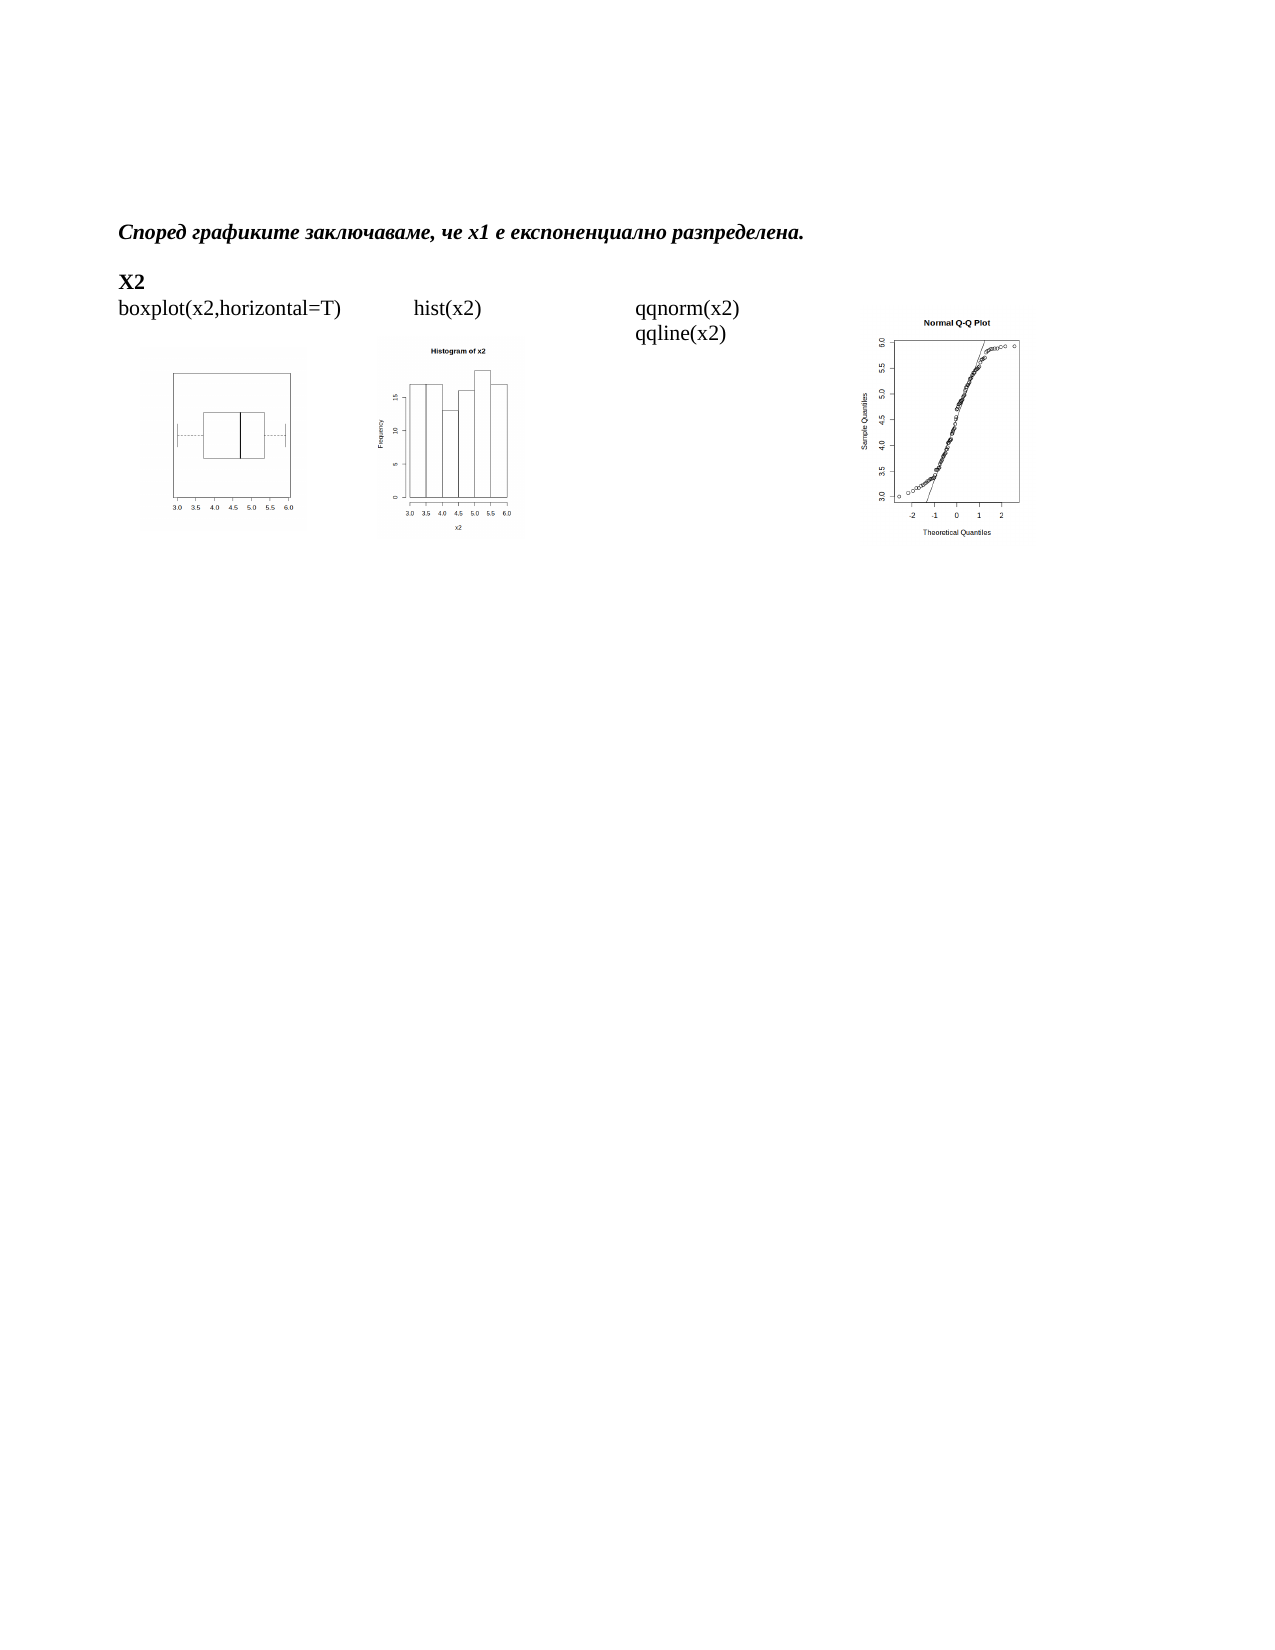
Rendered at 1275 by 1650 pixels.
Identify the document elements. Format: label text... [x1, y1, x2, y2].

text boxplot(x2,horizontal=T) hist(x2) qqnorm(x2) [118, 294, 1157, 320]
text X2 [118, 269, 1157, 294]
picture [140, 347, 307, 531]
text qqline(x2) [118, 320, 859, 345]
text Според графиките заключаваме, че x1 е експоненциално разпределена. [118, 219, 1157, 244]
picture [859, 305, 1037, 546]
picture [376, 336, 526, 539]
text [1037, 320, 1157, 345]
